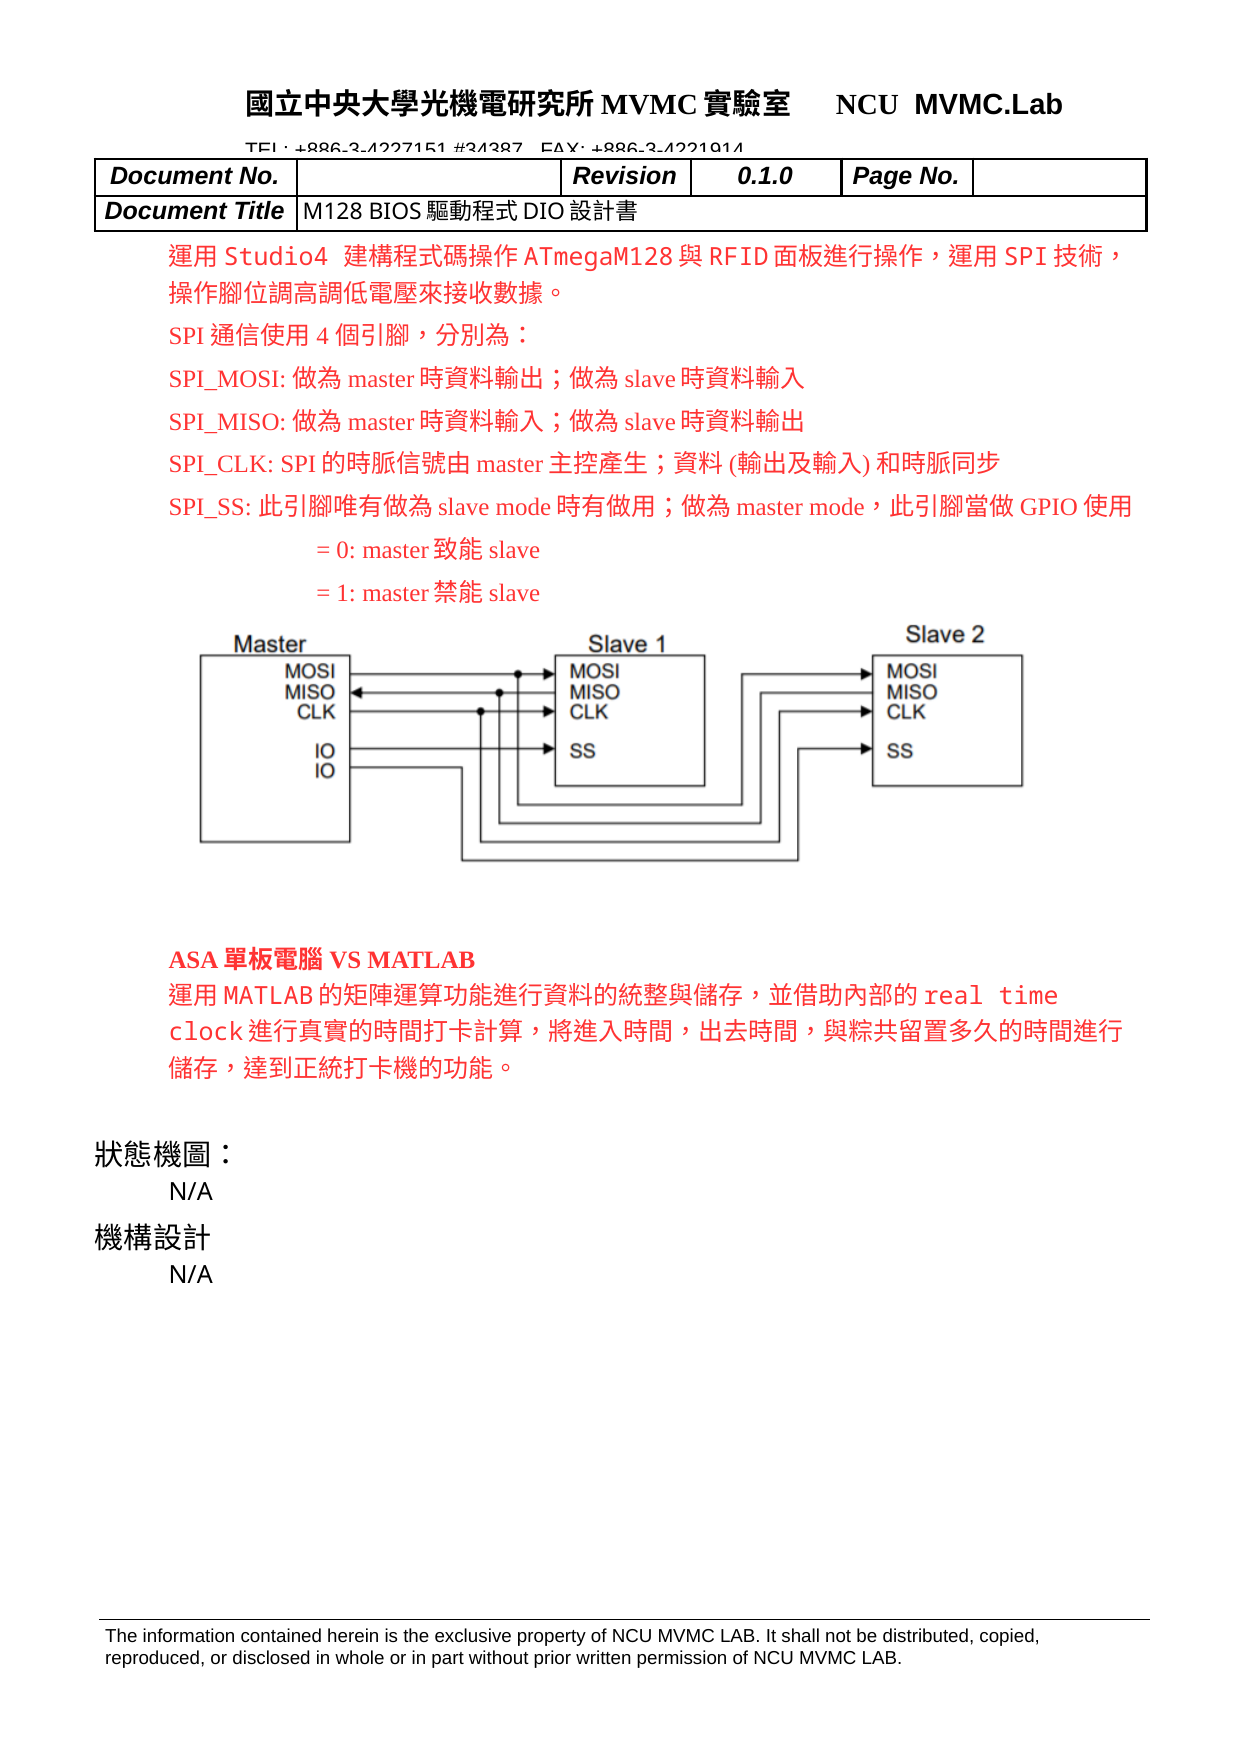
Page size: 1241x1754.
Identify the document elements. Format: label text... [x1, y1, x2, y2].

text SPI_SS: 此引腳唯有做為slave mode時有做用；做為master mode，此引腳當做GPIO使用 [94, 487, 1146, 523]
text N/A [94, 1174, 1146, 1208]
text N/A [168, 1256, 1146, 1291]
text SPI_MOSI: 做為master時資料輸出；做為slave時資料輸入 [168, 358, 1146, 395]
text 運用Studio4 建構程式碼操作ATmegaM128與RFID面板進行操作，運用SPI技術，操作腳位調高調低電壓來接收數據。 [168, 237, 1146, 309]
text 運用MATLAB的矩陣運算功能進行資料的統整與儲存，並借助內部的real time clock進行真實的時間打卡計算，將進入時間，出去時間，與粽共留置多久的時間進行儲存，達到正統打卡機的功能。 [168, 976, 1146, 1084]
picture [168, 614, 1069, 893]
text SPI_MISO: 做為master時資料輸入；做為slave時資料輸出 [168, 401, 1146, 437]
subtitle 狀態機圖： [94, 1131, 1146, 1174]
text SPI_CLK: SPI的時脈信號由master主控產生；資料 (輸出及輸入) 和時脈同步 [168, 444, 1146, 480]
subtitle 機構設計 [94, 1214, 1146, 1256]
text SPI 通信使用 4 個引腳，分別為： [168, 316, 1146, 352]
text = 0: master致能slave [242, 529, 1146, 566]
text ASA單板電腦 VS MATLAB [94, 939, 1146, 976]
text = 1: master禁能slave [168, 572, 1146, 608]
